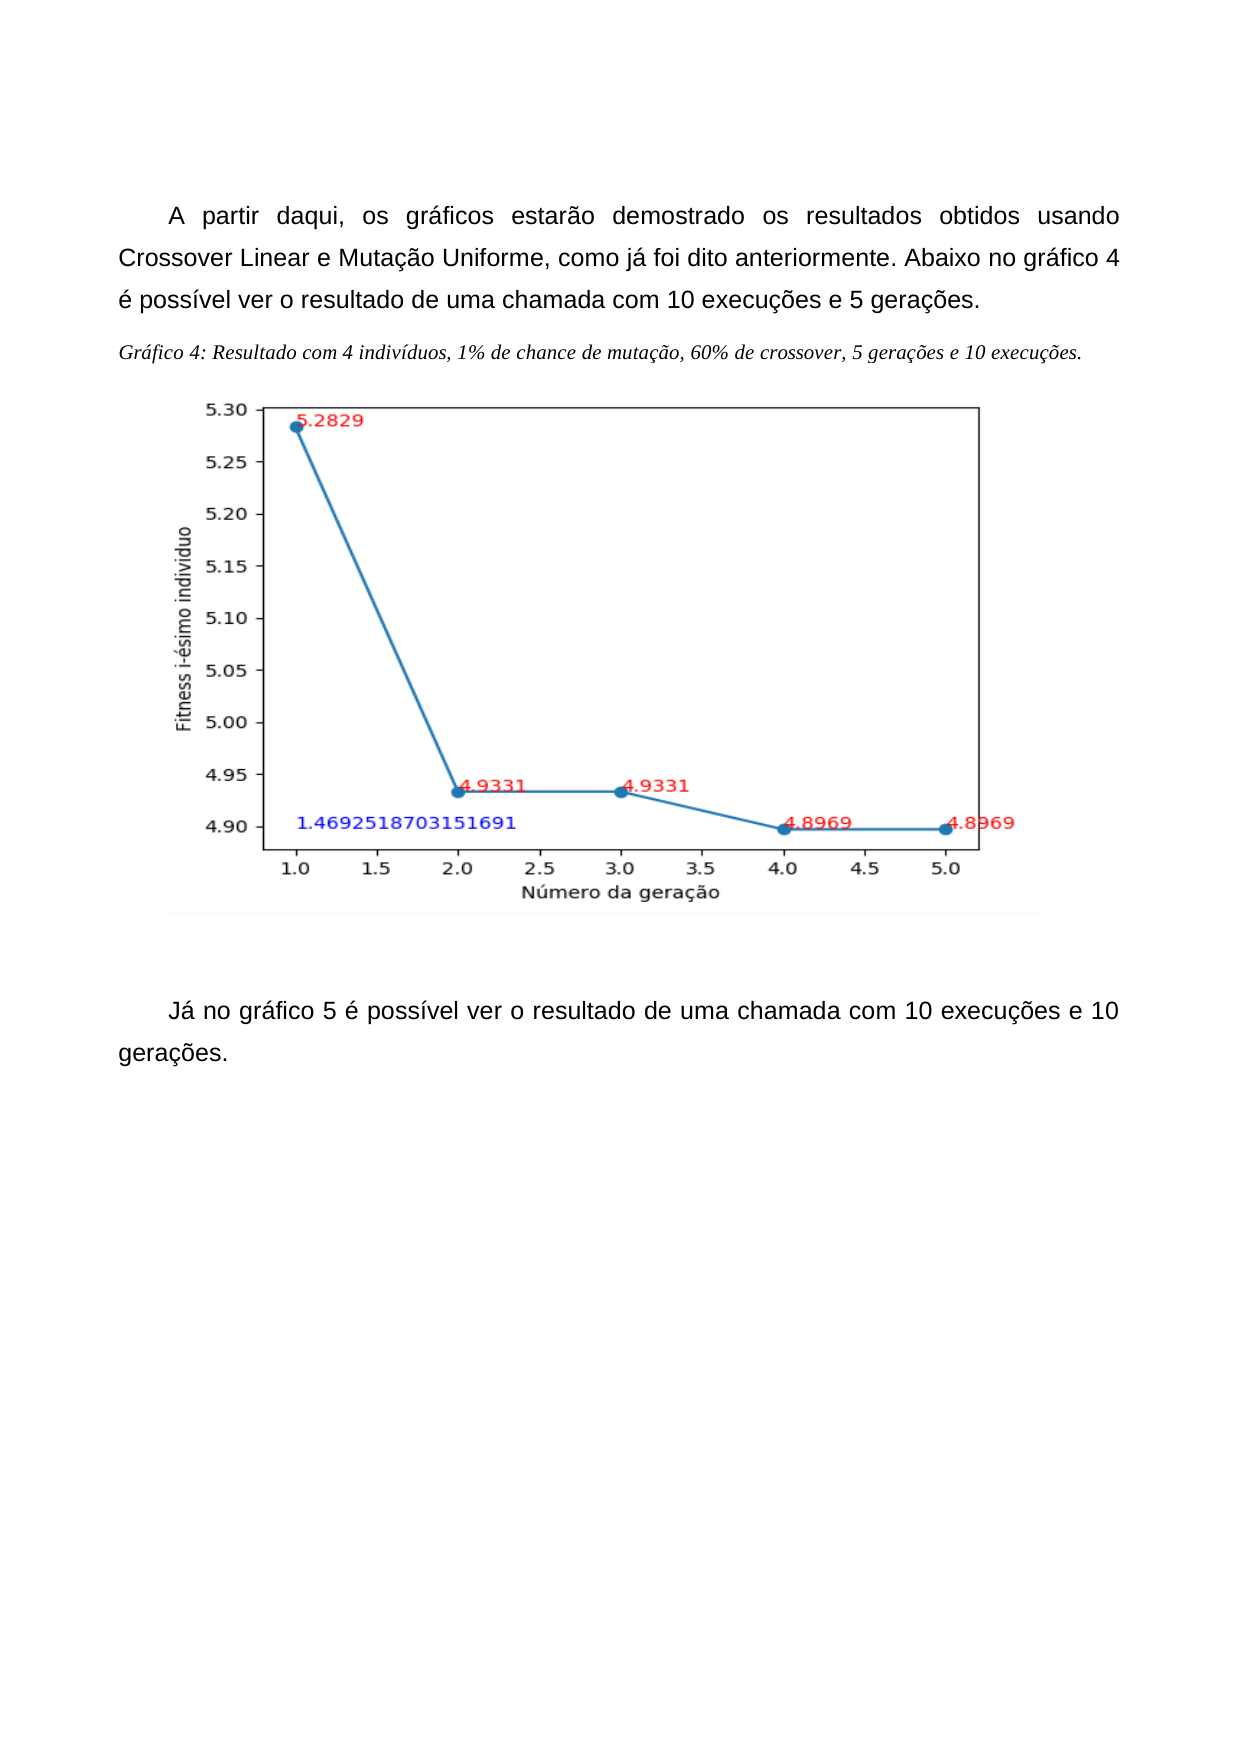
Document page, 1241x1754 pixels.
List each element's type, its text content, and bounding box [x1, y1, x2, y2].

text A partir daqui, os gráficos estarão demostrado os resultados obtidos usando Crossover Linear e Mutação Uniforme, como já foi dito anteriormente. Abaixo no gráfico 4 é possível ver o resultado de uma chamada com 10 execuções e 5 gerações. [118, 202, 1122, 314]
text Gráfico 4: Resultado com 4 indivíduos, 1% de chance de mutação, 60% de crossover, 5 gerações e 10 execuções. [118, 341, 1086, 363]
text Já no gráfico 5 é possível ver o resultado de uma chamada com 10 execuções e 10 gerações. [118, 997, 1122, 1067]
picture [162, 363, 1042, 914]
